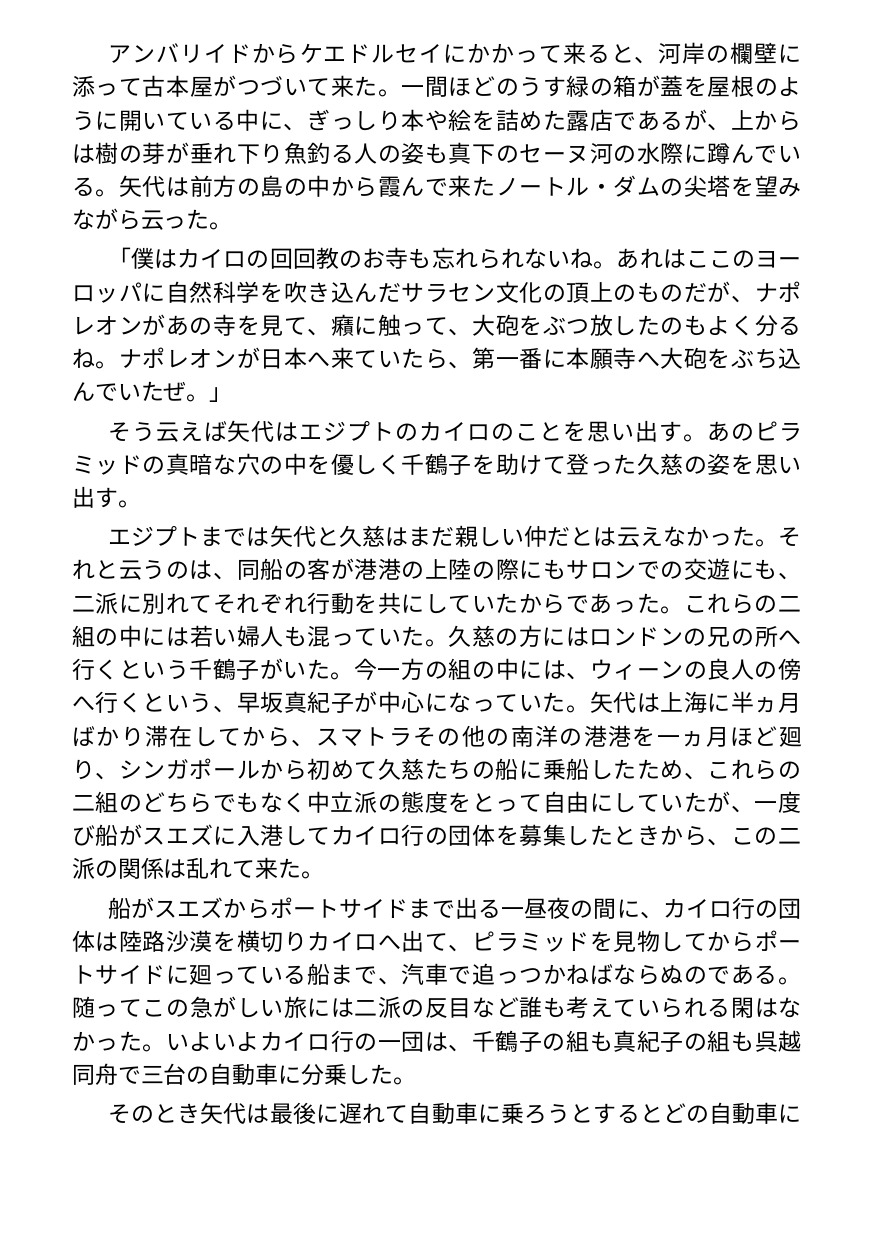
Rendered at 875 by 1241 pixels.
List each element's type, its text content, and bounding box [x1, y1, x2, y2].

text 「僕はカイロの回回教のお寺も忘れられないね。あれはここのヨーロッパに自然科学を吹き込んだサラセン文化の頂上のものだが、ナポレオンがあの寺を見て、癪に触って、大砲をぶつ放したのもよく分るね。ナポレオンが日本へ来ていたら、第一番に本願寺へ大砲をぶち込んでいたぜ。」 [72, 241, 802, 407]
text 船がスエズからポートサイドまで出る一昼夜の間に、カイロ行の団体は陸路沙漠を横切りカイロへ出て、ピラミッドを見物してからポートサイドに廻っている船まで、汽車で追っつかねばならぬのである。随ってこの急がしい旅には二派の反目など誰も考えていられる閑はなかった。いよいよカイロ行の一団は、千鶴子の組も真紀子の組も呉越同舟で三台の自動車に分乗した。 [72, 891, 802, 1090]
text アンバリイドからケエドルセイにかかって来ると、河岸の欄壁に添って古本屋がつづいて来た。一間ほどのうす緑の箱が蓋を屋根のように開いている中に、ぎっしり本や絵を詰めた露店であるが、上からは樹の芽が垂れ下り魚釣る人の姿も真下のセーヌ河の水際に蹲んでいる。矢代は前方の島の中から霞んで来たノートル・ダムの尖塔を望みながら云った。 [72, 36, 802, 235]
text そう云えば矢代はエジプトのカイロのことを思い出す。あのピラミッドの真暗な穴の中を優しく千鶴子を助けて登った久慈の姿を思い出す。 [72, 413, 802, 513]
text エジプトまでは矢代と久慈はまだ親しい仲だとは云えなかった。それと云うのは、同船の客が港港の上陸の際にもサロンでの交遊にも、二派に別れてそれぞれ行動を共にしていたからであった。これらの二組の中には若い婦人も混っていた。久慈の方にはロンドンの兄の所へ行くという千鶴子がいた。今一方の組の中には、ウィーンの良人の傍へ行くという、早坂真紀子が中心になっていた。矢代は上海に半ヵ月ばかり滞在してから、スマトラその他の南洋の港港を一ヵ月ほど廻り、シンガポールから初めて久慈たちの船に乗船したため、これらの二組のどちらでもなく中立派の態度をとって自由にしていたが、一度び船がスエズに入港してカイロ行の団体を募集したときから、この二派の関係は乱れて来た。 [72, 519, 802, 884]
text そのとき矢代は最後に遅れて自動車に乗ろうとするとどの自動車に [72, 1096, 802, 1129]
